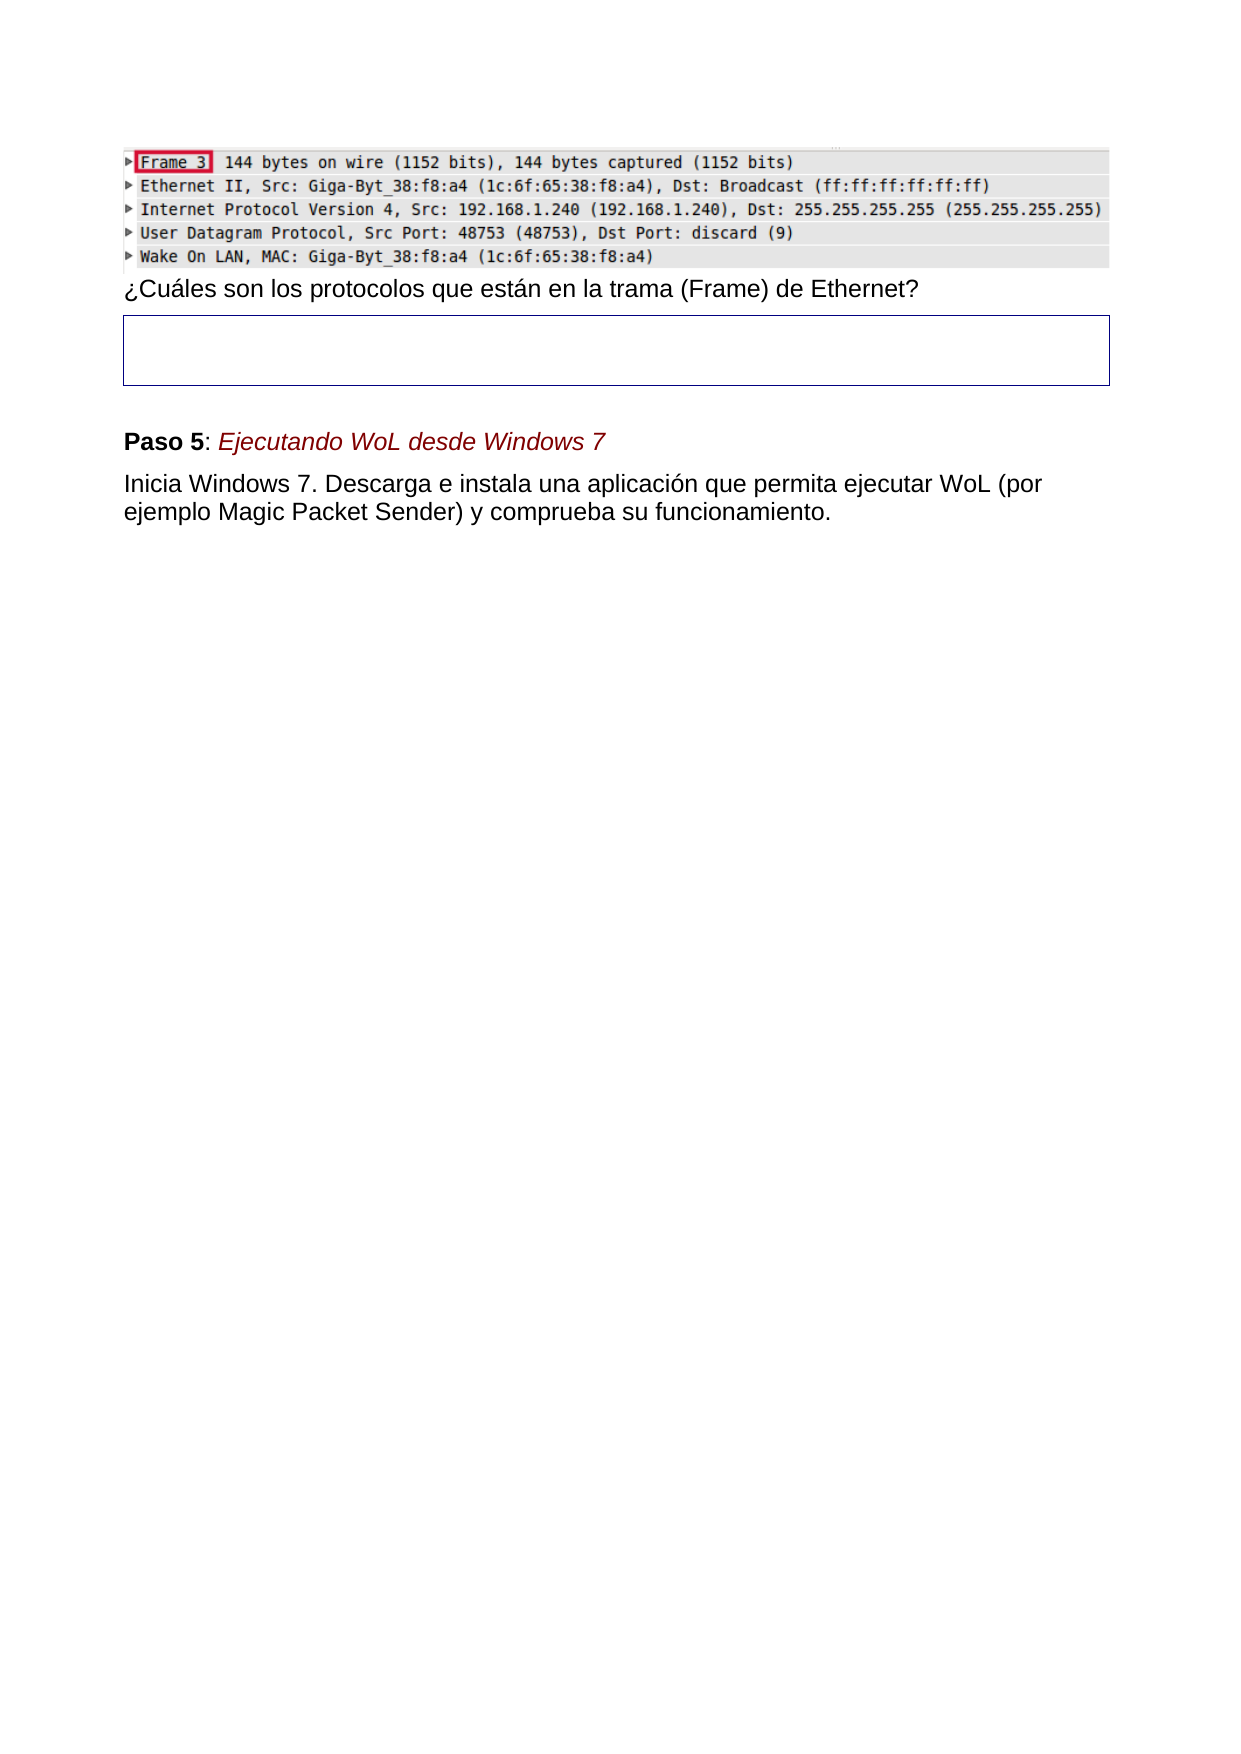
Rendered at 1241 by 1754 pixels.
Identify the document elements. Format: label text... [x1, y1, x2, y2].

table_header [124, 316, 1109, 385]
text Paso 5: Ejecutando WoL desde Windows 7 [123, 427, 1109, 456]
text Inicia Windows 7. Descarga e instala una aplicación que permita ejecutar WoL (por ejemplo Magic Packet Sender) y comprueba su funcionamiento. [123, 468, 1109, 526]
text ¿Cuáles son los protocolos que están en la trama (Frame) de Ethernet? [123, 274, 1109, 302]
picture [123, 147, 1110, 274]
